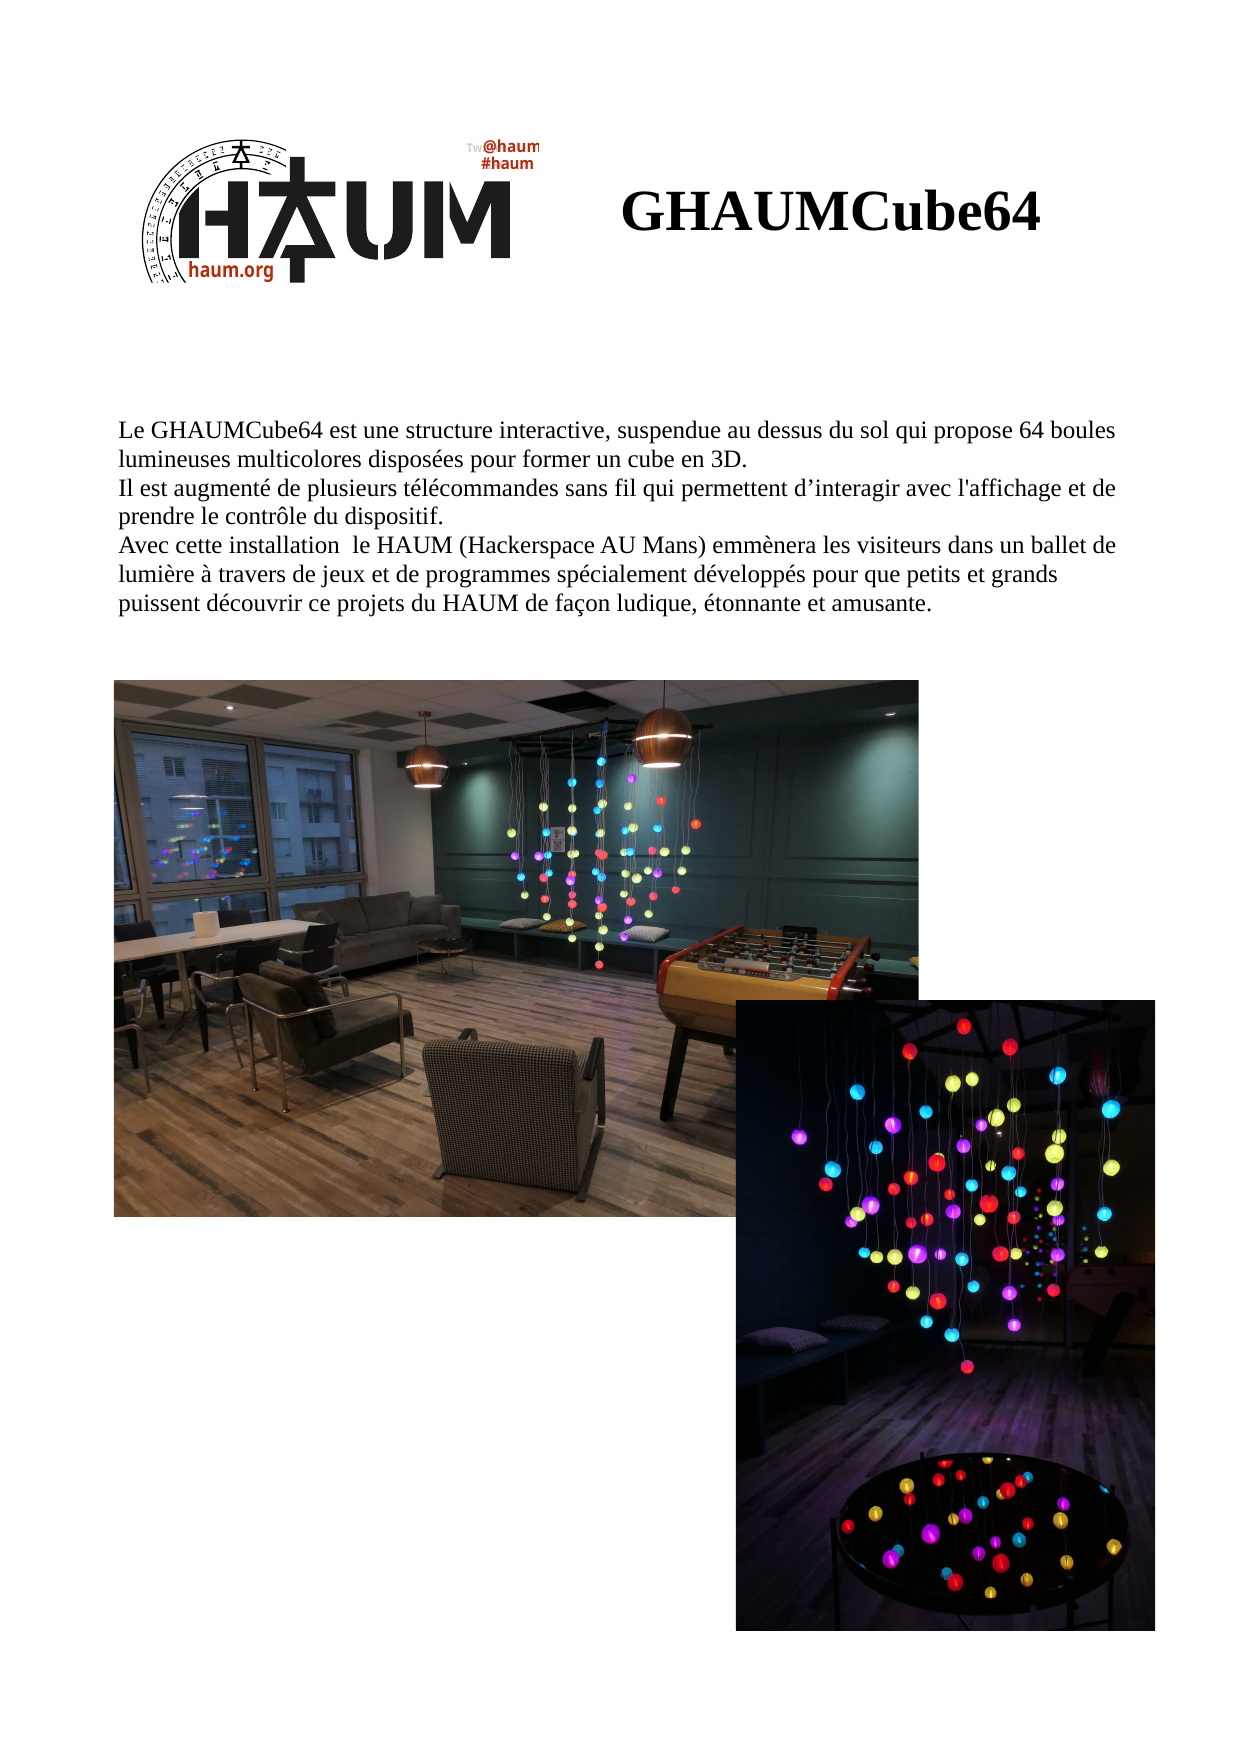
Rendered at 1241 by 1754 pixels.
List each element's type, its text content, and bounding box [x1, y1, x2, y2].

text [144, 176, 183, 243]
text [158, 176, 200, 243]
text [281, 209, 313, 243]
text Avec cette installation le HAUM (Hackerspace AU Mans) emmènera les visiteurs dans un ballet de lumière à travers de jeux et de programmes spécialement développés pour que petits et grands puissent découvrir ce projets du HAUM de façon ludique, étonnante et amusante. [118, 530, 1122, 616]
text Le GHAUMCube64 est une structure interactive, suspendue au dessus du sol qui propose 64 boules lumineuses multicolores disposées pour former un cube en 3D. [118, 415, 1122, 473]
text [118, 176, 163, 243]
text GHAUMCube64 [305, 176, 1122, 243]
text Il est augmenté de plusieurs télécommandes sans fil qui permettent d’interagir avec l'affichage et de prendre le contrôle du dispositif. [118, 473, 1122, 530]
text [180, 176, 289, 243]
picture [113, 680, 1156, 1631]
